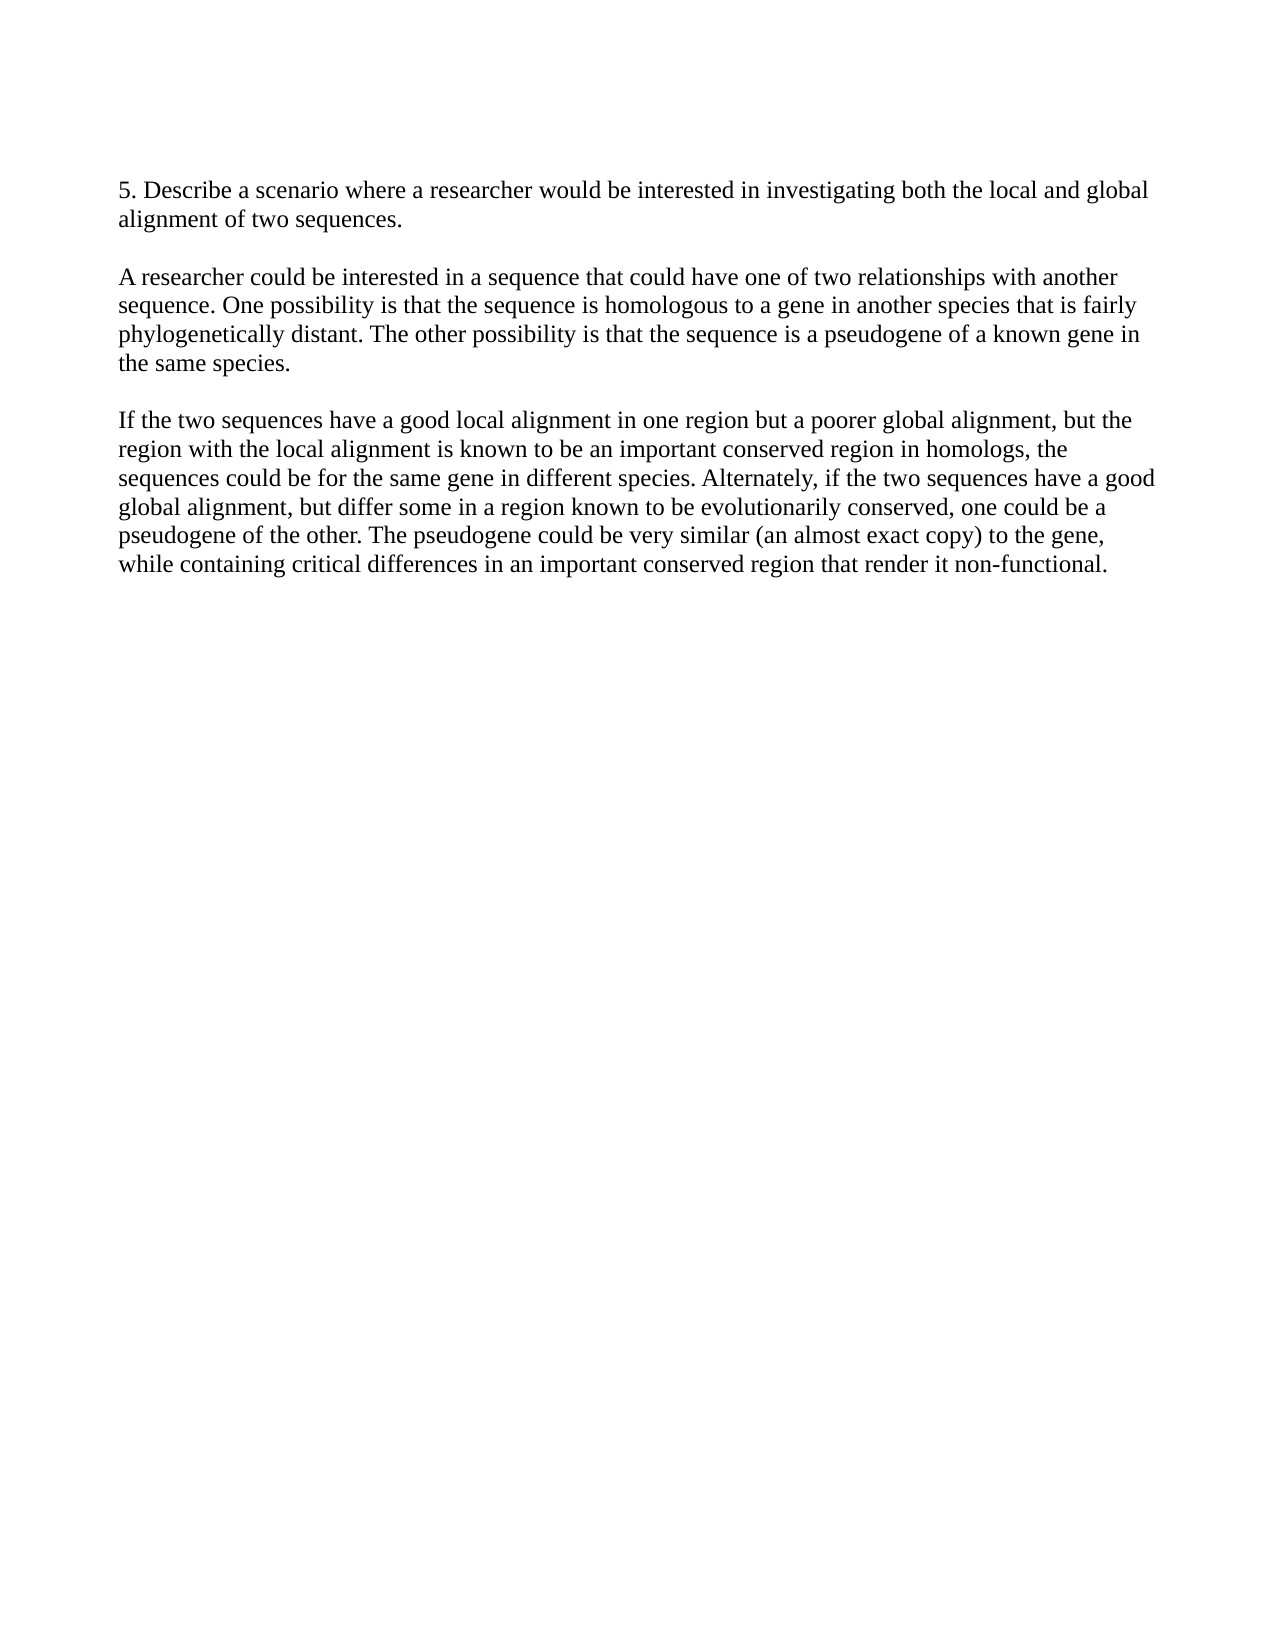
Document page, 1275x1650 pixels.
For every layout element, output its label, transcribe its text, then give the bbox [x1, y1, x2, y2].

text 5. Describe a scenario where a researcher would be interested in investigating both the local and global alignment of two sequences. [118, 176, 1157, 233]
text A researcher could be interested in a sequence that could have one of two relationships with another sequence. One possibility is that the sequence is homologous to a gene in another species that is fairly phylogenetically distant. The other possibility is that the sequence is a pseudogene of a known gene in the same species. [118, 262, 1157, 377]
text If the two sequences have a good local alignment in one region but a poorer global alignment, but the region with the local alignment is known to be an important conserved region in homologs, the sequences could be for the same gene in different species. Alternately, if the two sequences have a good global alignment, but differ some in a region known to be evolutionarily conserved, one could be a pseudogene of the other. The pseudogene could be very similar (an almost exact copy) to the gene, while containing critical differences in an important conserved region that render it non-functional. [118, 406, 1157, 578]
